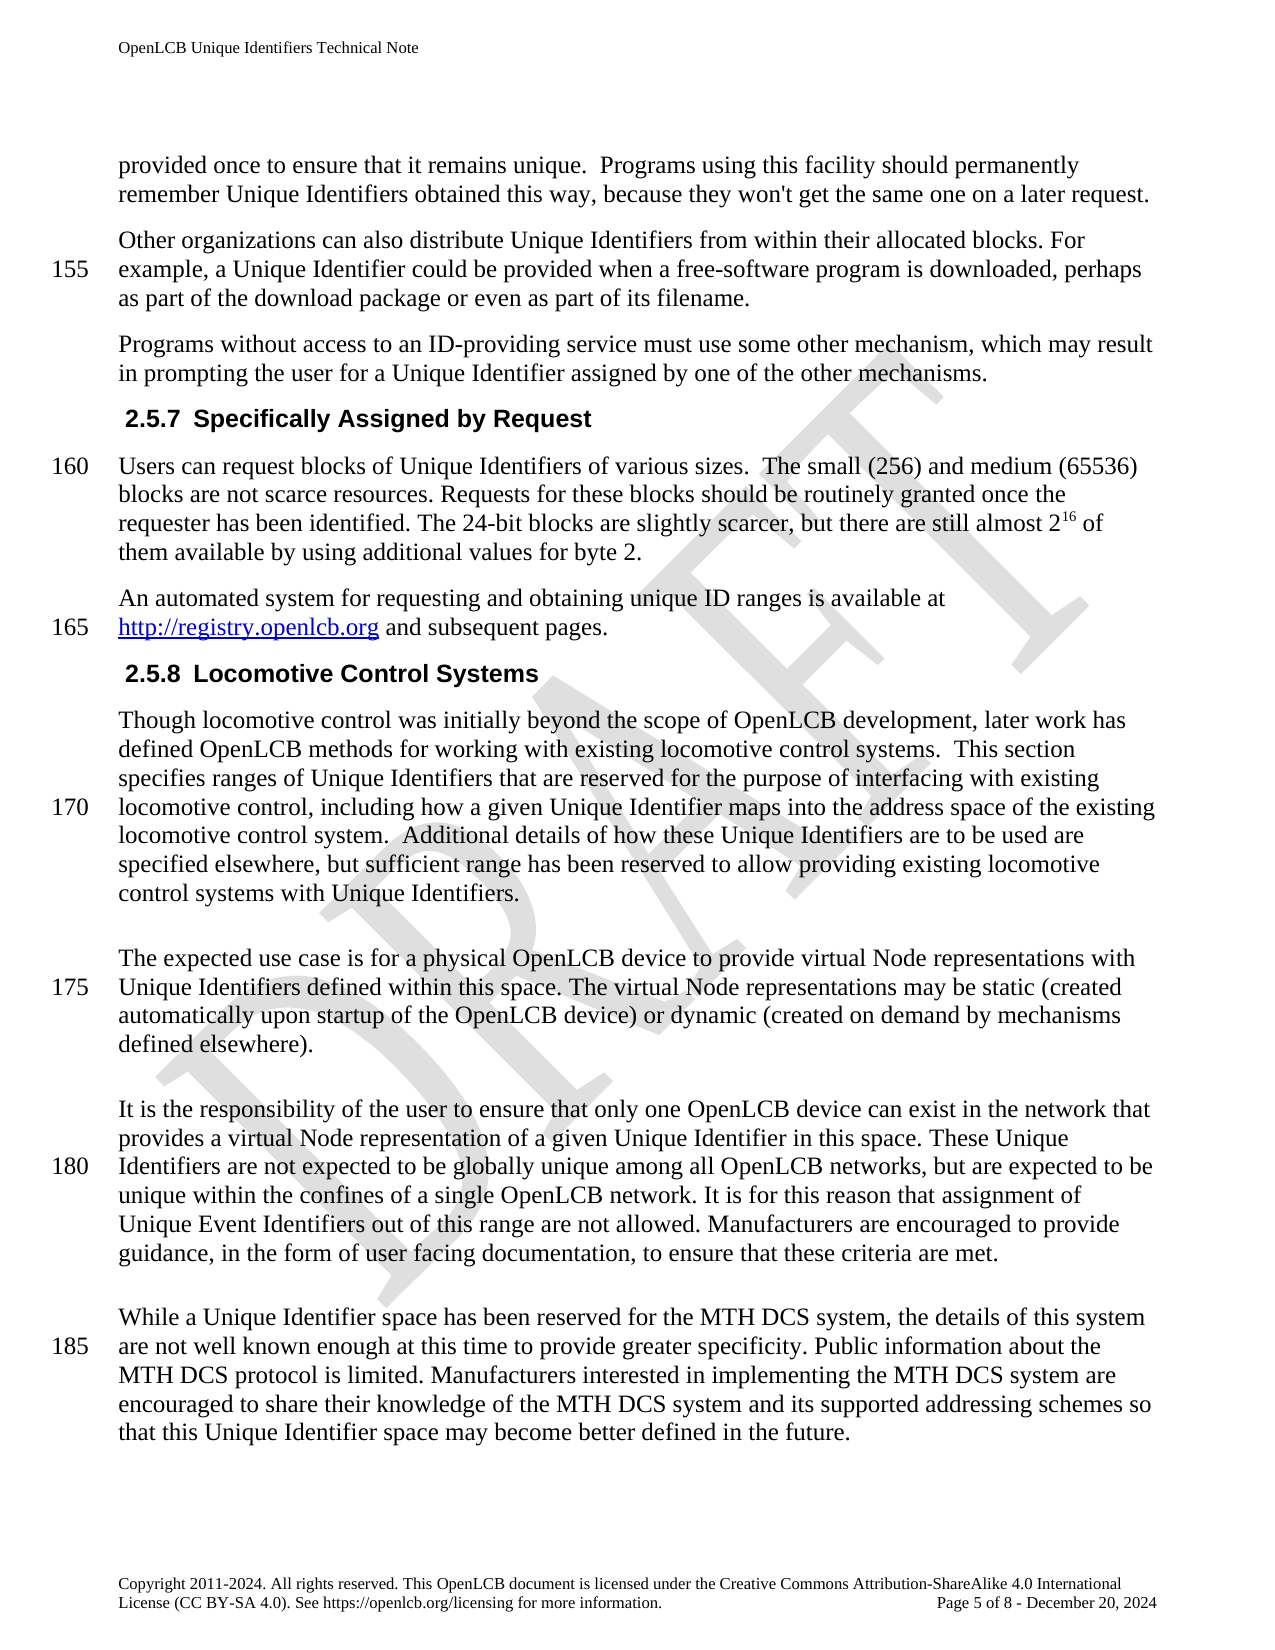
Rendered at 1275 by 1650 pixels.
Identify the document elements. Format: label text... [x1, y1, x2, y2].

text The expected use case is for a physical OpenLCB device to provide virtual Node representations with Unique Identifiers defined within this space. The virtual Node representations may be static (created automatically upon startup of the OpenLCB device) or dynamic (created on demand by mechanisms defined elsewhere). [118, 943, 501, 1058]
text An automated system for requesting and obtaining unique ID ranges is available at http://registry.openlcb.org and subsequent pages. [703, 583, 1029, 641]
text Though locomotive control was initially beyond the scope of OpenLCB development, later work has defined OpenLCB methods for working with existing locomotive control systems. This section specifies ranges of Unique Identifiers that are reserved for the purpose of interfacing with existing locomotive control, including how a given Unique Identifier maps into the address space of the existing locomotive control system. Additional details of how these Unique Identifiers are to be used are specified elsewhere, but sufficient range has been reserved to allow providing existing locomotive control systems with Unique Identifiers. [605, 706, 1157, 907]
text The expected use case is for a physical OpenLCB device to provide virtual Node representations with Unique Identifiers defined within this space. The virtual Node representations may be static (created automatically upon startup of the OpenLCB device) or dynamic (created on demand by mechanisms defined elsewhere). [490, 943, 1157, 1058]
text While a Unique Identifier space has been reserved for the MTH DCS system, the details of this system are not well known enough at this time to provide greater specificity. Public information about the MTH DCS protocol is limited. Manufacturers interested in implementing the MTH DCS system are encouraged to share their knowledge of the MTH DCS system and its supported addressing schemes so that this Unique Identifier space may become better defined in the future. [118, 1302, 1157, 1446]
subtitle [804, 659, 1157, 687]
subtitle [851, 404, 1157, 433]
text The expected use case is for a physical OpenLCB device to provide virtual Node representations with Unique Identifiers defined within this space. The virtual Node representations may be static (created automatically upon startup of the OpenLCB device) or dynamic (created on demand by mechanisms defined elsewhere). [533, 943, 700, 1001]
text Users can request blocks of Unique Identifiers of various sizes. The small (256) and medium (65536) blocks are not scarce resources. Requests for these blocks should be routinely granted once the requester has been identified. The 24-bit blocks are slightly scarcer, but there are still almost 216 of them available by using additional values for byte 2. [118, 451, 958, 566]
text Users can request blocks of Unique Identifiers of various sizes. The small (256) and medium (65536) blocks are not scarce resources. Requests for these blocks should be routinely granted once the requester has been identified. The 24-bit blocks are slightly scarcer, but there are still almost 216 of them available by using additional values for byte 2. [889, 451, 1157, 566]
text An automated system for requesting and obtaining unique ID ranges is available at http://registry.openlcb.org and subsequent pages. [1021, 583, 1157, 641]
text The expected use case is for a physical OpenLCB device to provide virtual Node representations with Unique Identifiers defined within this space. The virtual Node representations may be static (created automatically upon startup of the OpenLCB device) or dynamic (created on demand by mechanisms defined elsewhere). [212, 1008, 385, 1058]
text Other organizations can also distribute Unique Identifiers from within their allocated blocks. For example, a Unique Identifier could be provided when a free-software program is downloaded, perhaps as part of the download package or even as part of its filename. [118, 225, 1157, 311]
text An automated system for requesting and obtaining unique ID ranges is available at http://registry.openlcb.org and subsequent pages. [118, 583, 715, 641]
text Though locomotive control was initially beyond the scope of OpenLCB development, later work has defined OpenLCB methods for working with existing locomotive control systems. This section specifies ranges of Unique Identifiers that are reserved for the purpose of interfacing with existing locomotive control, including how a given Unique Identifier maps into the address space of the existing locomotive control system. Additional details of how these Unique Identifiers are to be used are specified elsewhere, but sufficient range has been reserved to allow providing existing locomotive control systems with Unique Identifiers. [118, 706, 662, 907]
text It is the responsibility of the user to ensure that only one OpenLCB device can exist in the network that provides a virtual Node representation of a given Unique Identifier in this space. These Unique Identifiers are not expected to be globally unique among all OpenLCB networks, but are expected to be unique within the confines of a single OpenLCB network. It is for this reason that assignment of Unique Event Identifiers out of this range are not allowed. Manufacturers are encouraged to provide guidance, in the form of user facing documentation, to ensure that these criteria are met. [254, 1094, 462, 1251]
text Programs without access to an ID-providing service must use some other mechanism, which may result in prompting the user for a Unique Identifier assigned by one of the other mechanisms. [118, 329, 1157, 387]
text It is the responsibility of the user to ensure that only one OpenLCB device can exist in the network that provides a virtual Node representation of a given Unique Identifier in this space. These Unique Identifiers are not expected to be globally unique among all OpenLCB networks, but are expected to be unique within the confines of a single OpenLCB network. It is for this reason that assignment of Unique Event Identifiers out of this range are not allowed. Manufacturers are encouraged to provide guidance, in the form of user facing documentation, to ensure that these criteria are met. [118, 1094, 381, 1266]
text It is the responsibility of the user to ensure that only one OpenLCB device can exist in the network that provides a virtual Node representation of a given Unique Identifier in this space. These Unique Identifiers are not expected to be globally unique among all OpenLCB networks, but are expected to be unique within the confines of a single OpenLCB network. It is for this reason that assignment of Unique Event Identifiers out of this range are not allowed. Manufacturers are encouraged to provide guidance, in the form of user facing documentation, to ensure that these criteria are met. [431, 1094, 1157, 1266]
text provided once to ensure that it remains unique. Programs using this facility should permanently remember Unique Identifiers obtained this way, because they won't get the same one on a later request. [118, 150, 1157, 207]
subtitle Locomotive Control Systems [118, 659, 761, 687]
subtitle Specifically Assigned by Request [118, 404, 827, 433]
text Though locomotive control was initially beyond the scope of OpenLCB development, later work has defined OpenLCB methods for working with existing locomotive control systems. This section specifies ranges of Unique Identifiers that are reserved for the purpose of interfacing with existing locomotive control, including how a given Unique Identifier maps into the address space of the existing locomotive control system. Additional details of how these Unique Identifiers are to be used are specified elsewhere, but sufficient range has been reserved to allow providing existing locomotive control systems with Unique Identifiers. [571, 725, 692, 852]
